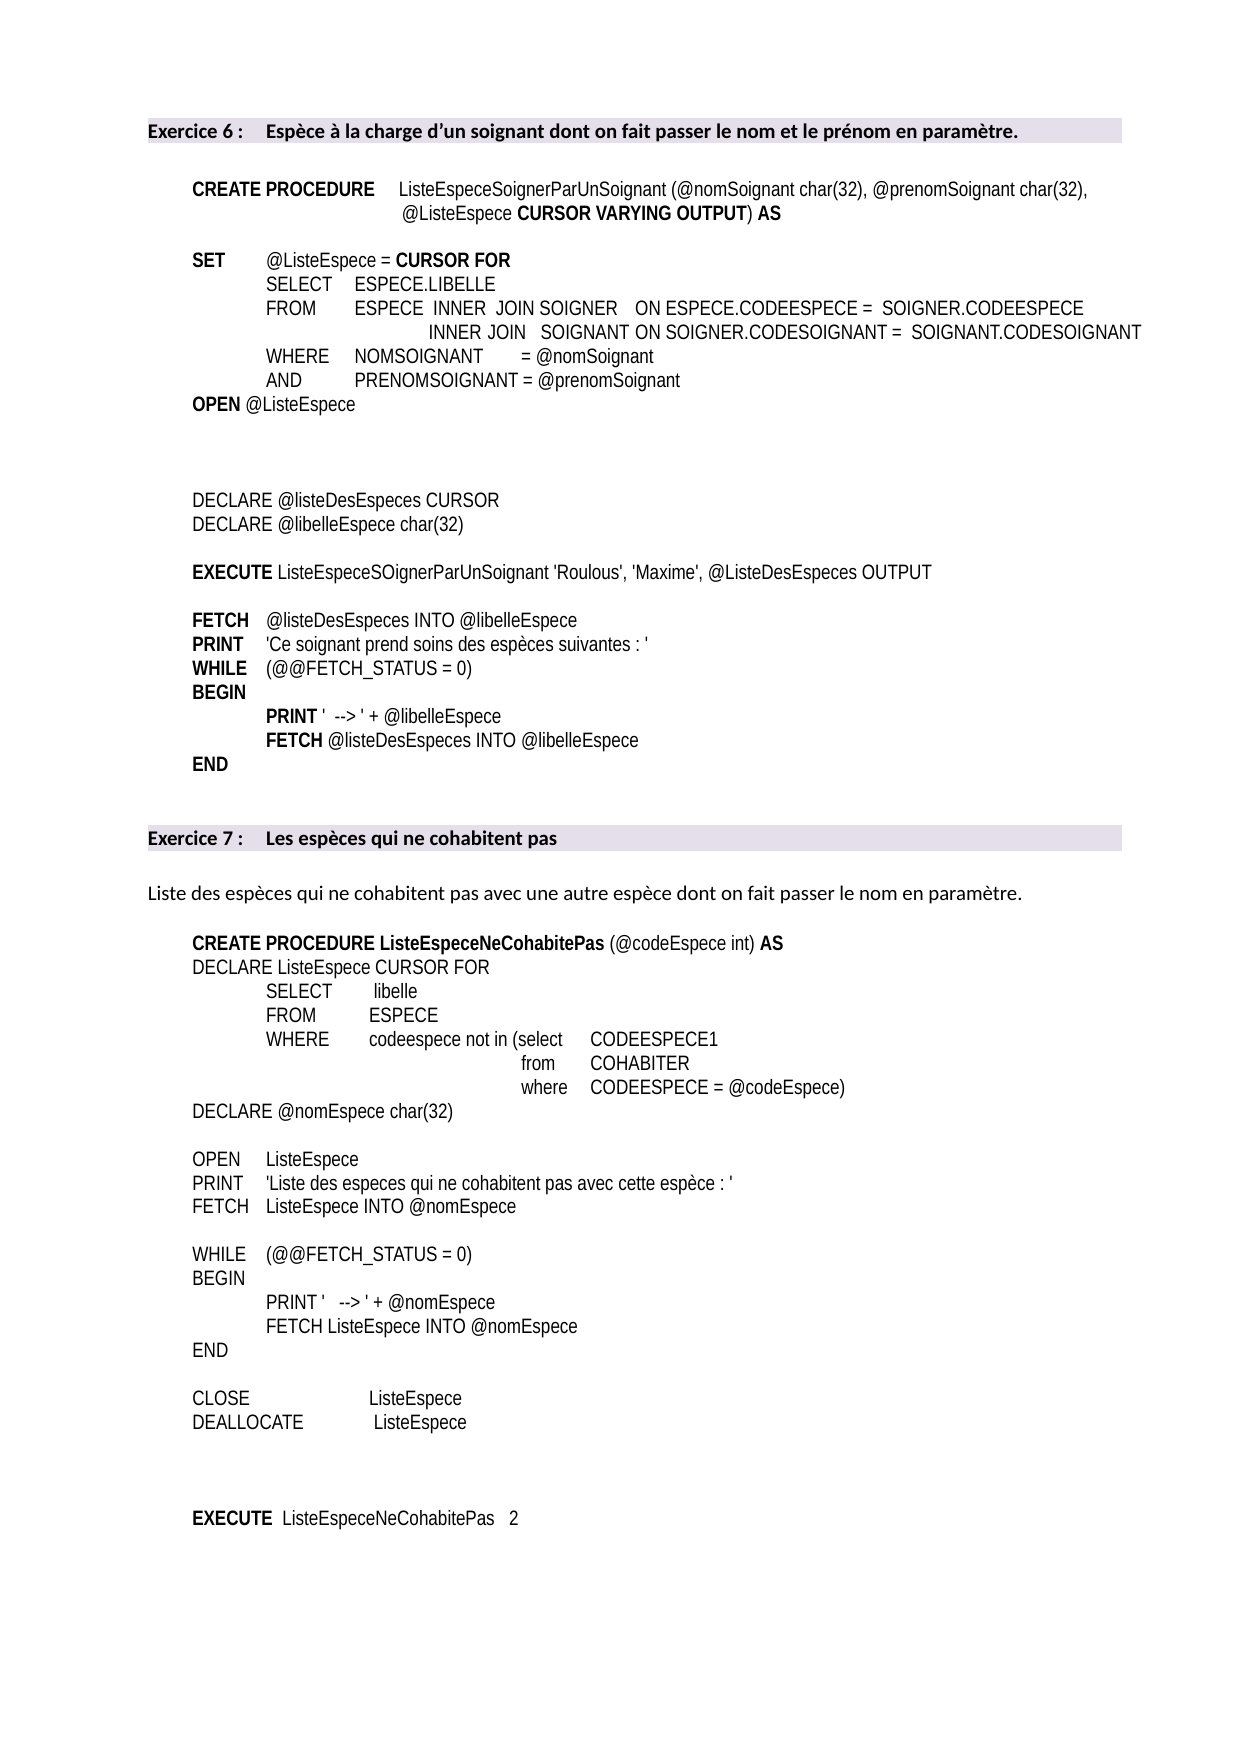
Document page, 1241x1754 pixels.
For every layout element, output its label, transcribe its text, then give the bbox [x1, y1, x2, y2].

text FETCH @listeDesEspeces INTO @libelleEspece [192, 608, 1122, 632]
text OPEN ListeEspece [192, 1146, 1122, 1170]
text PRINT ' --> ' + @libelleEspece [192, 703, 1122, 727]
text Exercice 6 : Espèce à la charge d’un soignant dont on fait passer le nom et le prénom en paramètre. [148, 118, 1122, 143]
text WHERE codeespece not in (select CODEESPECE1 [192, 1027, 1122, 1051]
text OPEN @ListeEspece [192, 392, 1122, 416]
text WHILE (@@FETCH_STATUS = 0) [192, 1242, 1122, 1266]
text FROM ESPECE [192, 1003, 1122, 1027]
text DEALLOCATE ListeEspece [192, 1410, 1122, 1434]
text DECLARE ListeEspece CURSOR FOR [192, 955, 1122, 979]
text SELECT ESPECE.LIBELLE [192, 272, 1122, 296]
text BEGIN [192, 679, 1122, 703]
text END [192, 751, 1122, 775]
text END [192, 1338, 1122, 1362]
text PRINT 'Liste des especes qui ne cohabitent pas avec cette espèce : ' [192, 1170, 1122, 1194]
text SELECT libelle [192, 979, 1122, 1003]
text FETCH ListeEspece INTO @nomEspece [192, 1314, 1122, 1338]
text DECLARE @listeDesEspeces CURSOR [192, 488, 1122, 512]
text CLOSE ListeEspece [192, 1386, 1122, 1410]
text DECLARE @libelleEspece char(32) [192, 512, 1122, 536]
text AND PRENOMSOIGNANT = @prenomSoignant [192, 368, 1122, 392]
text CREATE PROCEDURE ListeEspeceNeCohabitePas (@codeEspece int) AS [192, 931, 1122, 955]
text FETCH @listeDesEspeces INTO @libelleEspece [192, 727, 1122, 751]
text PRINT ' --> ' + @nomEspece [192, 1290, 1122, 1314]
text Liste des espèces qui ne cohabitent pas avec une autre espèce dont on fait passer le nom en paramètre. [148, 880, 1122, 905]
text BEGIN [192, 1266, 1122, 1290]
text CREATE PROCEDURE ListeEspeceSoignerParUnSoignant (@nomSoignant char(32), @prenomSoignant char(32), @ListeEspece CURSOR VARYING OUTPUT) AS [192, 176, 1122, 224]
text WHERE NOMSOIGNANT = @nomSoignant [192, 344, 1122, 368]
text FETCH ListeEspece INTO @nomEspece [192, 1194, 1122, 1218]
text EXECUTE ListeEspeceNeCohabitePas 2 [192, 1506, 1122, 1530]
text from COHABITER [192, 1051, 1122, 1074]
text PRINT 'Ce soignant prend soins des espèces suivantes : ' [192, 632, 1122, 656]
text DECLARE @nomEspece char(32) [192, 1098, 1122, 1122]
text EXECUTE ListeEspeceSOignerParUnSoignant 'Roulous', 'Maxime', @ListeDesEspeces OUTPUT [192, 560, 1122, 584]
text FROM ESPECE INNER JOIN SOIGNER ON ESPECE.CODEESPECE = SOIGNER.CODEESPECE INNER JOIN SOIGNANT ON SOIGNER.CODESOIGNANT = SOIGNANT.CODESOIGNANT [192, 296, 1211, 344]
text WHILE (@@FETCH_STATUS = 0) [192, 656, 1122, 679]
text Exercice 7 : Les espèces qui ne cohabitent pas [148, 825, 1122, 851]
text where CODEESPECE = @codeEspece) [192, 1074, 1122, 1098]
text SET @ListeEspece = CURSOR FOR [192, 248, 1122, 272]
